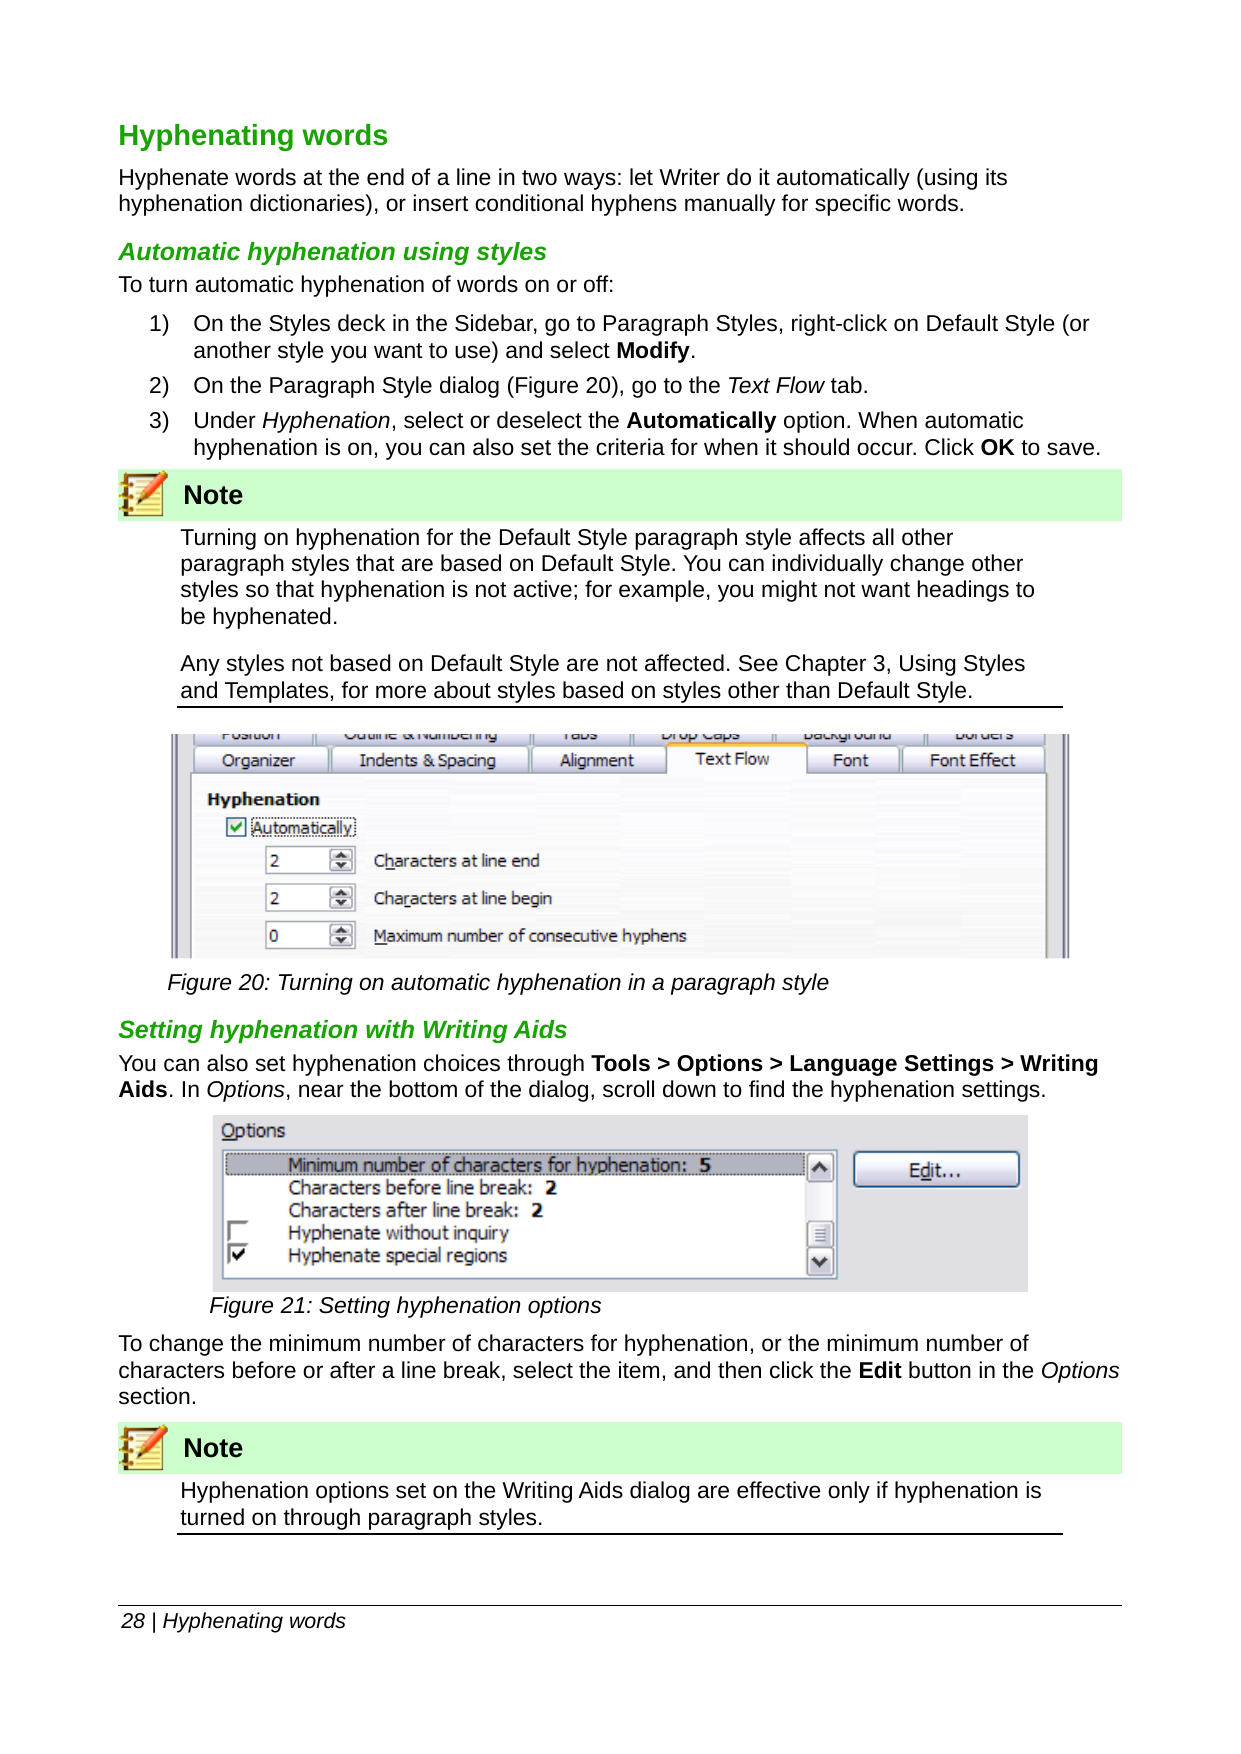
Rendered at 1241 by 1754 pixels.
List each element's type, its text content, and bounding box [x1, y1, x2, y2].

text [167, 729, 1073, 734]
subtitle Setting hyphenation with Writing Aids [118, 1015, 1122, 1044]
picture [167, 734, 1074, 963]
subtitle Note [118, 469, 1122, 521]
text You can also set hyphenation choices through Tools > Options > Language Settings > Writing Aids. In Options, near the bottom of the dialog, scroll down to find the hyphenation settings. [118, 1050, 1122, 1103]
picture [119, 469, 170, 520]
subtitle Note [118, 1422, 1122, 1474]
text To change the minimum number of characters for hyphenation, or the minimum number of characters before or after a line break, select the item, and then click the Edit button in the Options section. [118, 1330, 1122, 1409]
list On the Styles deck in the Sidebar, go to Paragraph Styles, right-click on Default Style (or another style you want to use) and select Modify. [169, 310, 1122, 363]
text Turning on hyphenation for the Default Style paragraph style affects all other paragraph styles that are based on Default Style. You can individually change other styles so that hyphenation is not active; for example, you might not want headings to be hyphenated. [177, 521, 1063, 629]
text Figure 20: Turning on automatic hyphenation in a paragraph style [167, 963, 1073, 995]
picture [212, 1115, 1028, 1292]
list To turn automatic hyphenation of words on or off: [118, 271, 1122, 298]
list Under Hyphenation, select or deselect the Automatically option. When automatic hyphenation is on, you can also set the criteria for when it should occur. Click OK to save. [169, 407, 1122, 460]
text Figure 21: Setting hyphenation options [209, 1115, 1031, 1318]
picture [119, 1423, 170, 1474]
text Hyphenate words at the end of a line in two ways: let Writer do it automatically (using its hyphenation dictionaries), or insert conditional hyphens manually for specific words. [118, 163, 1122, 216]
subtitle Automatic hyphenation using styles [118, 237, 1122, 266]
text Hyphenation options set on the Writing Aids dialog are effective only if hyphenation is turned on through paragraph styles. [177, 1474, 1063, 1533]
list On the Paragraph Style dialog (Figure 20), go to the Text Flow tab. [169, 372, 1122, 398]
text Any styles not based on Default Style are not affected. See Chapter 3, Using Styles and Templates, for more about styles based on styles other than Default Style. [177, 647, 1063, 706]
subtitle Hyphenating words [118, 118, 1122, 152]
